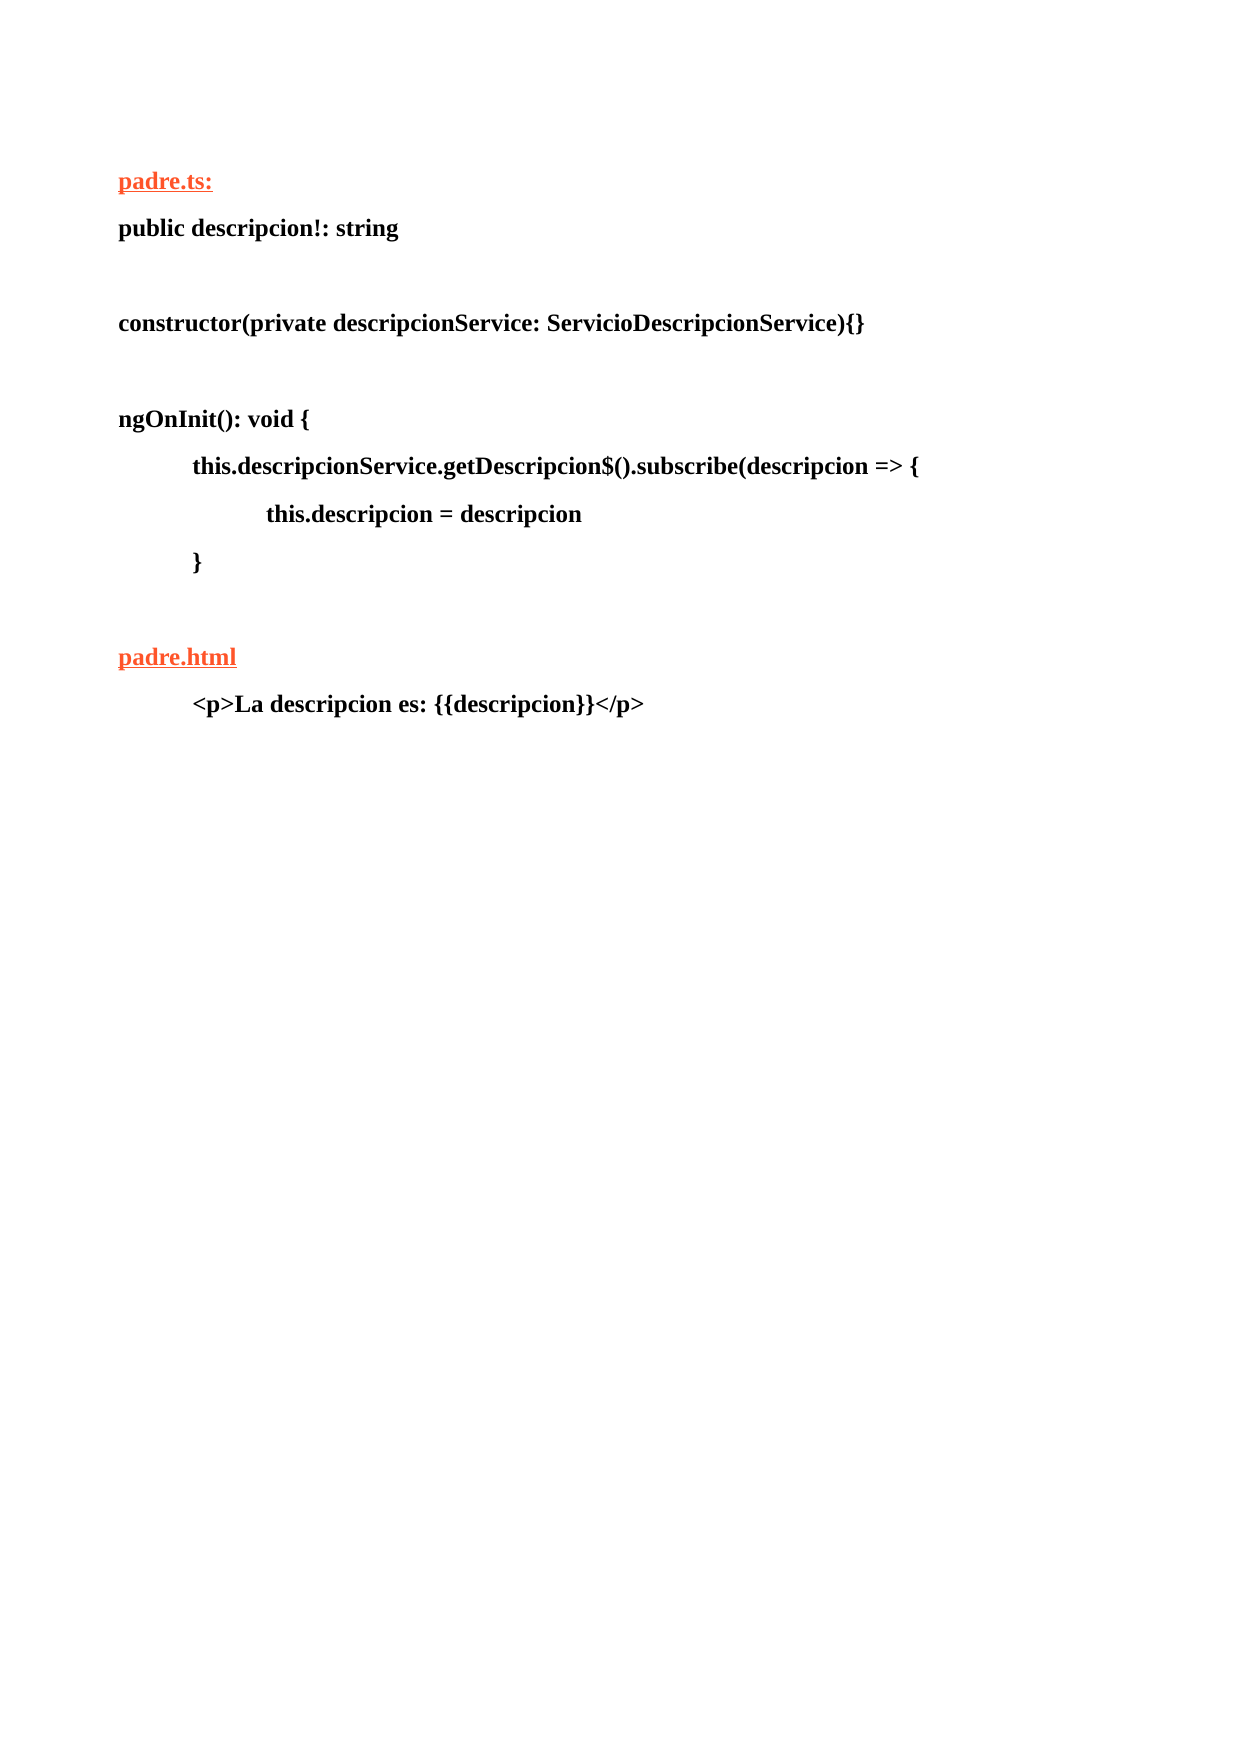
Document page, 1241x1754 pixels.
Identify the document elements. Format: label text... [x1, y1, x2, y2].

text public descripcion!: string [118, 213, 1122, 242]
text <p>La descripcion es: {{descripcion}}</p> [118, 689, 1122, 718]
text this.descripcionService.getDescripcion$().subscribe(descripcion => { [118, 451, 1122, 480]
text padre.ts: [118, 166, 1122, 194]
text } [118, 547, 1122, 575]
text constructor(private descripcionService: ServicioDescripcionService){} [118, 308, 1122, 337]
text ngOnInit(): void { [118, 404, 1122, 432]
text padre.html [118, 642, 1122, 671]
text this.descripcion = descripcion [118, 499, 1122, 528]
